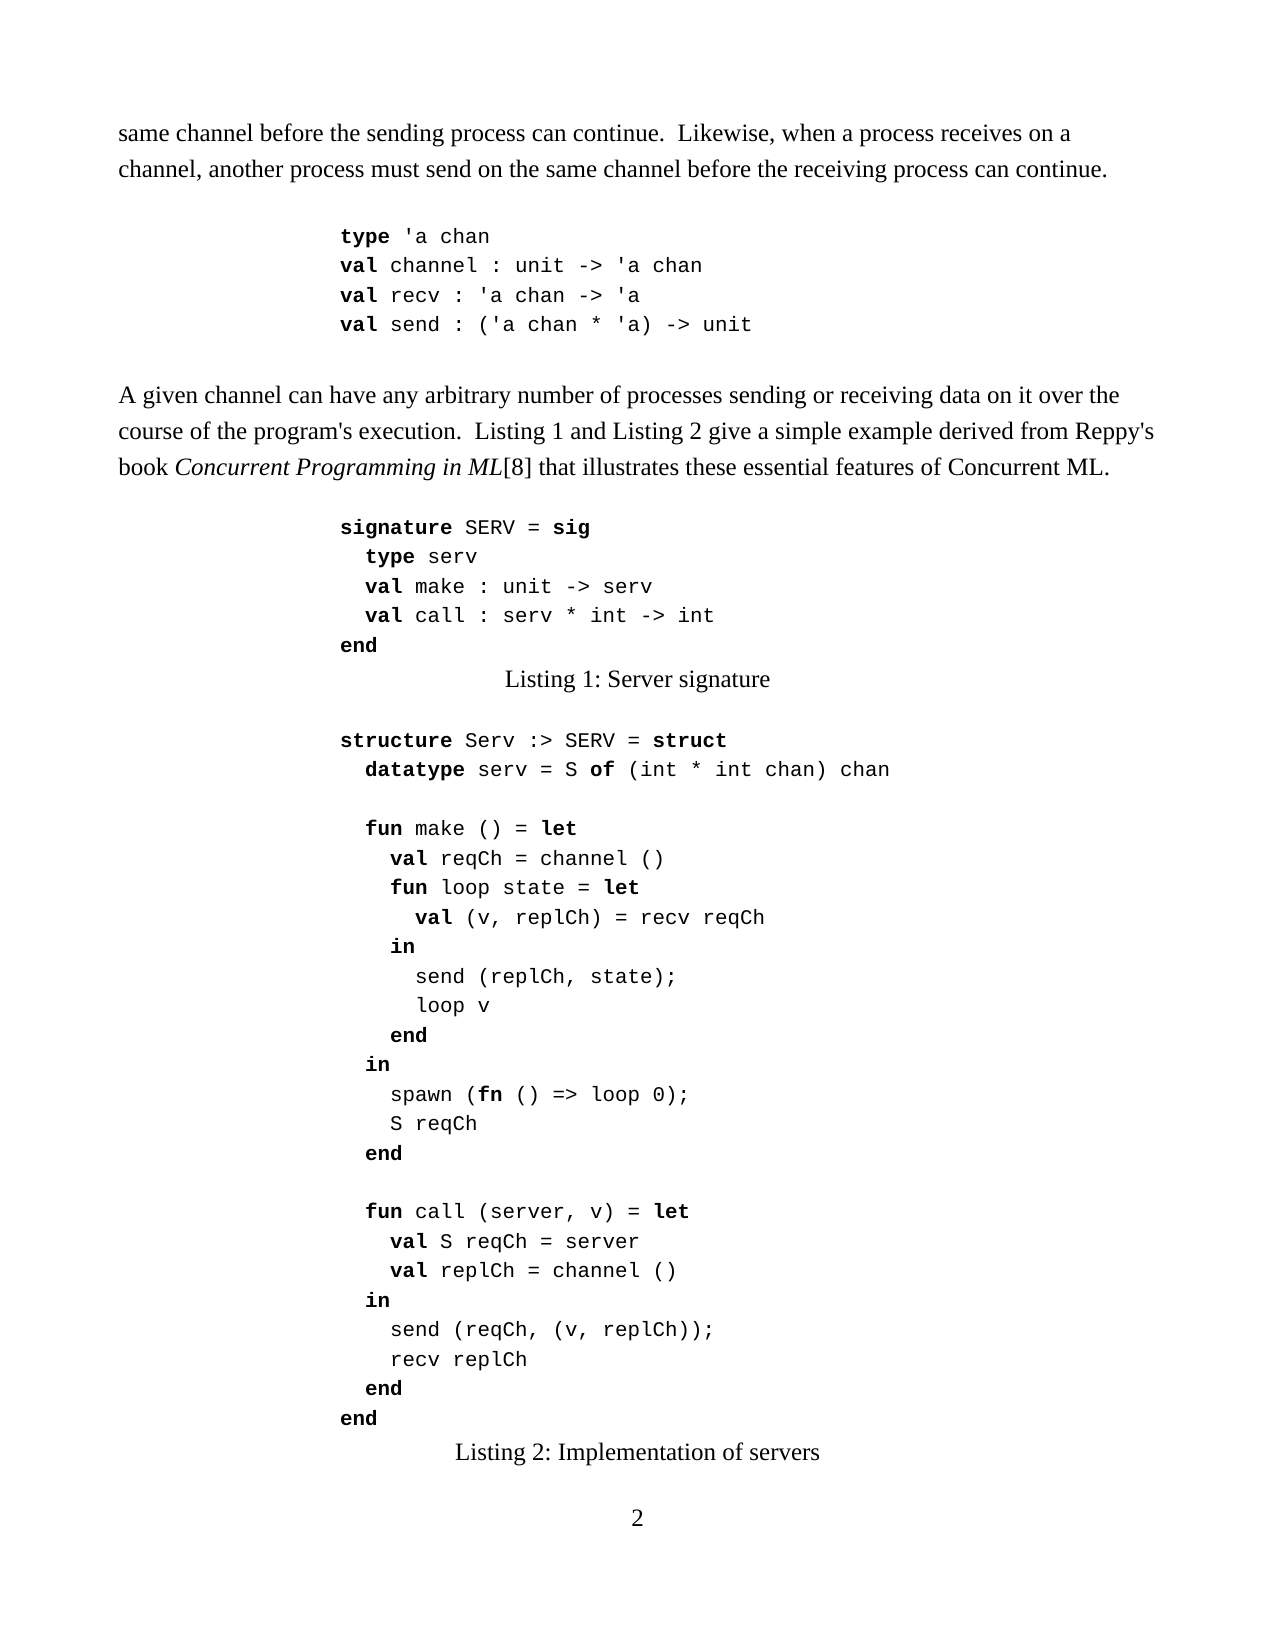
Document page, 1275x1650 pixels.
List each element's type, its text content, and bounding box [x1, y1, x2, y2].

text fun make () = let [340, 818, 1157, 842]
text in [340, 1290, 1157, 1314]
text type serv [340, 547, 1157, 570]
text val send : ('a chan * 'a) -> unit [340, 314, 1157, 338]
text Listing 1: Server signature [118, 664, 1157, 693]
text type 'a chan [340, 226, 1157, 249]
text val (v, replCh) = recv reqCh [340, 907, 1157, 930]
text spawn (fn () => loop 0); [340, 1084, 1157, 1107]
text val S reqCh = server [340, 1231, 1157, 1255]
text signature SERV = sig [118, 517, 1157, 541]
text A given channel can have any arbitrary number of processes sending or receiving data on it over the course of the program's execution. Listing 1 and Listing 2 give a simple example derived from Reppy's book Concurrent Programming in ML[8] that illustrates these essential features of Concurrent ML. [118, 380, 1157, 480]
text end [340, 1025, 1157, 1048]
text end [340, 1378, 1157, 1402]
text val make : unit -> serv [340, 576, 1157, 600]
text loop v [340, 995, 1157, 1019]
text fun call (server, v) = let [340, 1202, 1157, 1225]
text val replCh = channel () [340, 1261, 1157, 1284]
text send (replCh, state); [340, 966, 1157, 989]
text datatype serv = S of (int * int chan) chan [340, 759, 1157, 783]
text Listing 2: Implementation of servers [118, 1437, 1157, 1466]
text S reqCh [340, 1113, 1157, 1137]
text end [340, 1143, 1157, 1166]
text in [340, 1054, 1157, 1078]
text send (reqCh, (v, replCh)); [340, 1319, 1157, 1343]
text val recv : 'a chan -> 'a [340, 285, 1157, 308]
text fun loop state = let [340, 877, 1157, 901]
text recv replCh [340, 1349, 1157, 1373]
text end [340, 635, 1157, 659]
text val channel : unit -> 'a chan [340, 255, 1157, 279]
text end [340, 1408, 1157, 1432]
text same channel before the sending process can continue. Likewise, when a process receives on a channel, another process must send on the same channel before the receiving process can continue. [118, 118, 1157, 183]
text structure Serv :> SERV = struct [118, 730, 1157, 753]
text val call : serv * int -> int [340, 606, 1157, 629]
text val reqCh = channel () [340, 848, 1157, 871]
text in [340, 936, 1157, 960]
